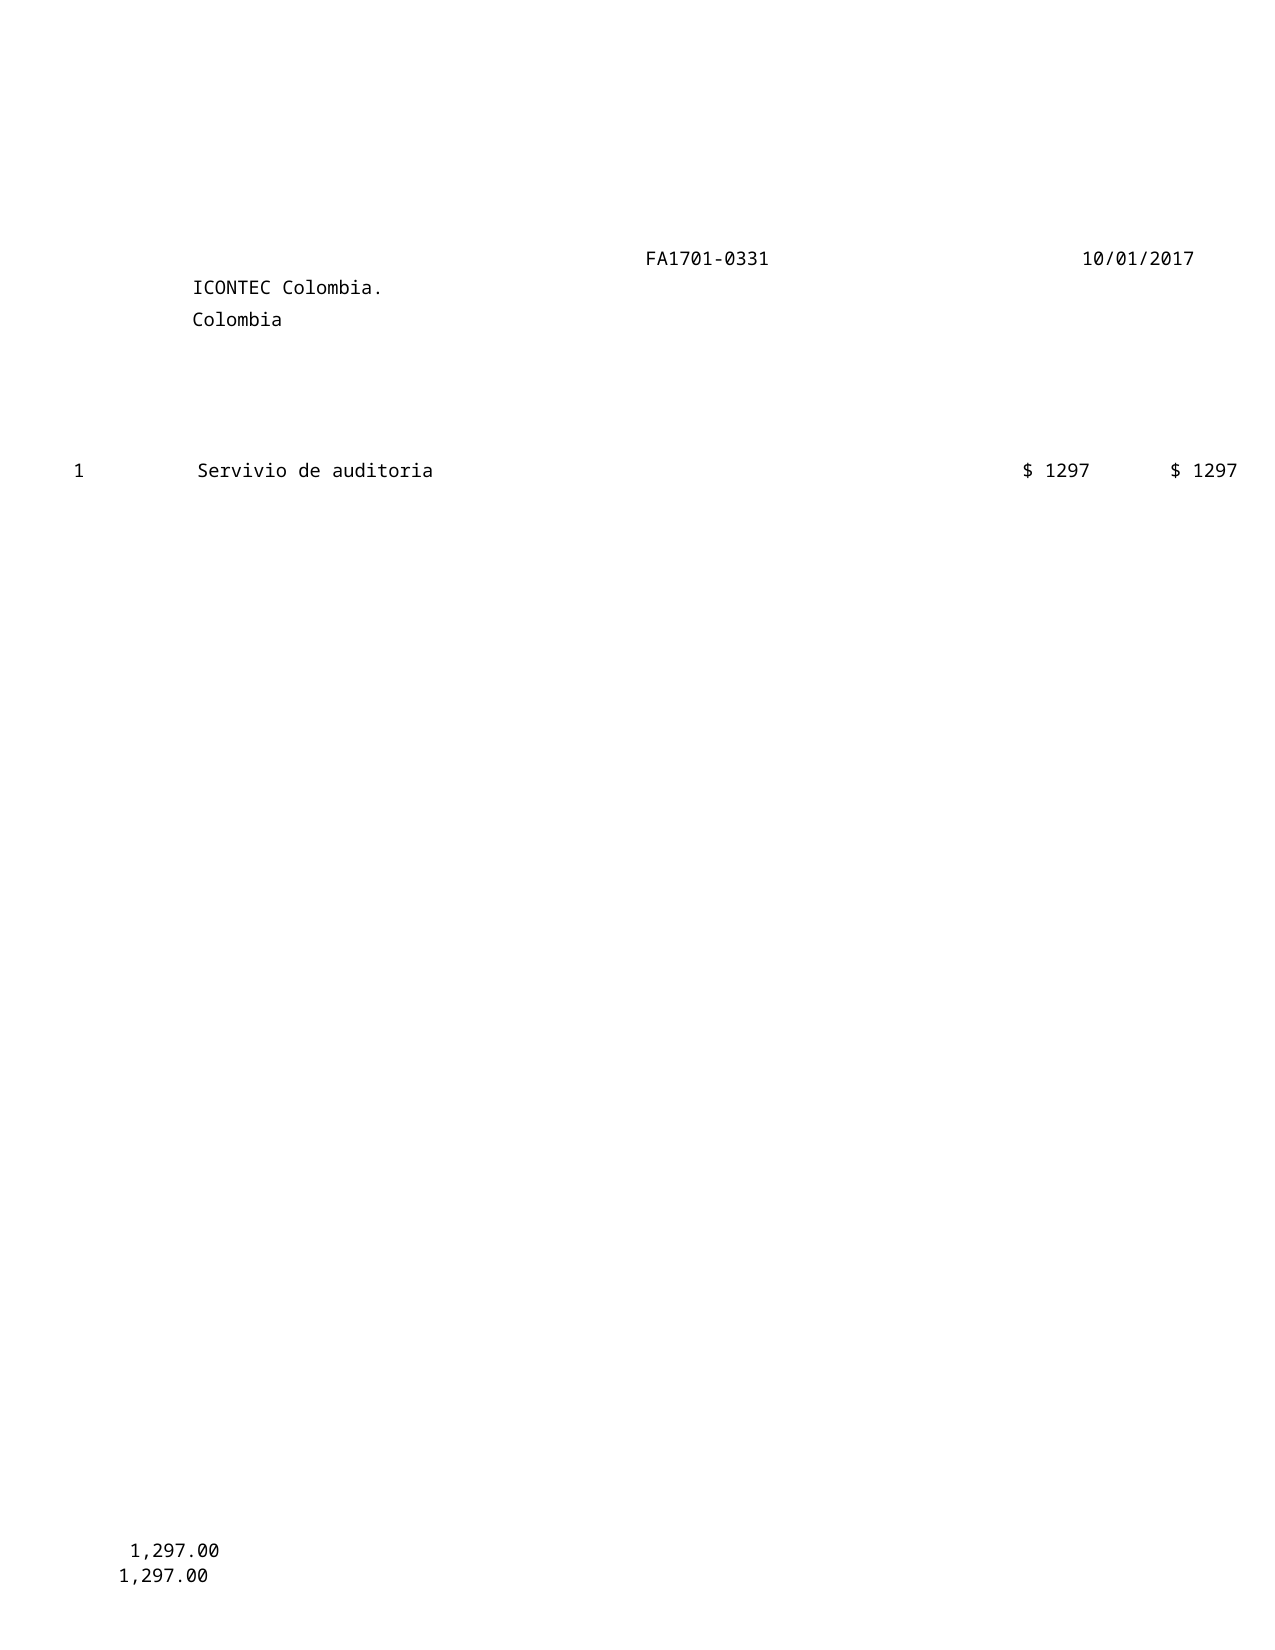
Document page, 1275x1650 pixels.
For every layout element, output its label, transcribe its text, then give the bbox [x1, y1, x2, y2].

text Colombia [118, 306, 1271, 331]
text 1,297.00 1,297.00 [118, 1537, 1271, 1588]
text ICONTEC Colombia. [118, 274, 1271, 300]
text 1 Servivio de auditoria $ 1297 $ 1297 [0, 458, 1271, 483]
text FA1701-0331 10/01/2017 [118, 246, 1271, 271]
